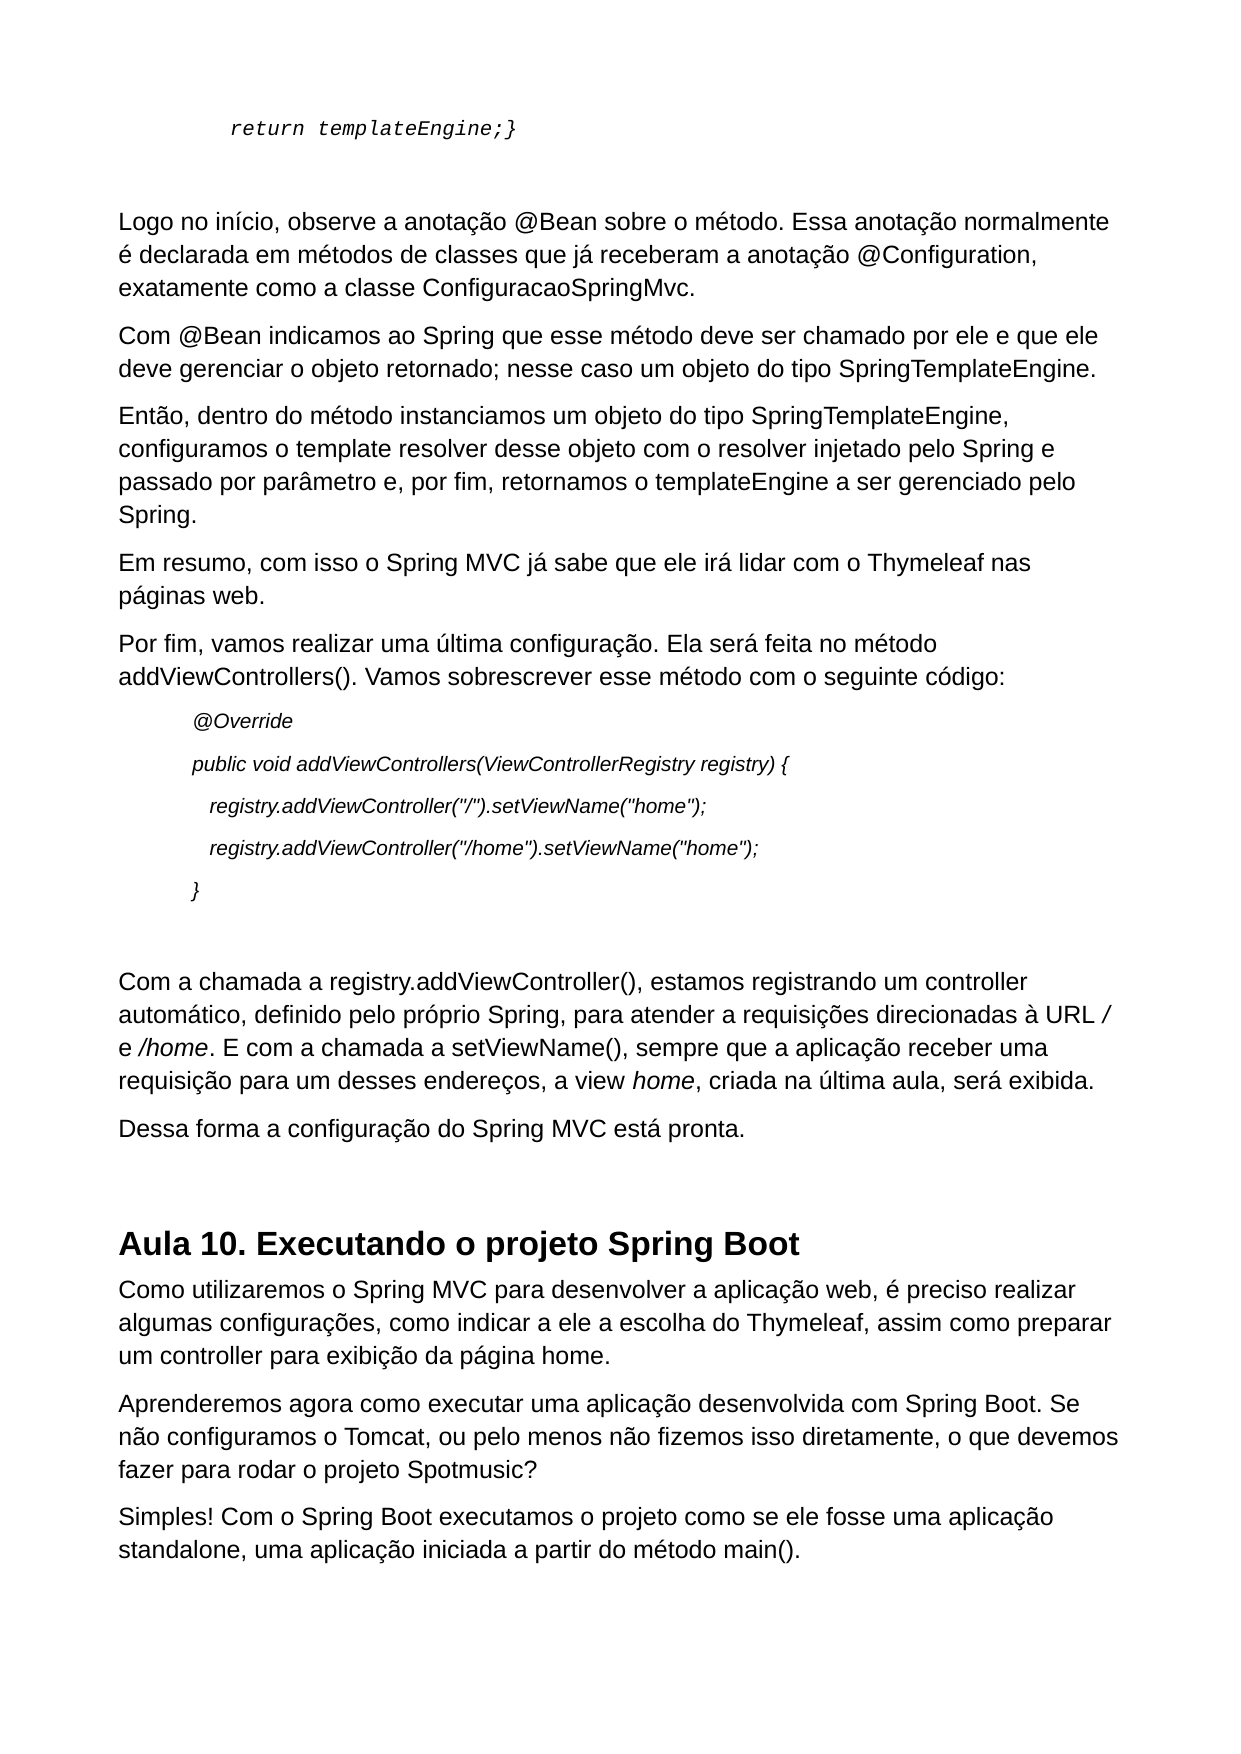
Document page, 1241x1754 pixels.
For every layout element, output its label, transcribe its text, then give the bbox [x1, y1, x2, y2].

text Por fim, vamos realizar uma última configuração. Ela será feita no método addViewControllers(). Vamos sobrescrever esse método com o seguinte código: [118, 629, 1122, 690]
text registry.addViewController("/").setViewName("home"); [192, 793, 1122, 817]
text return templateEngine;} [192, 118, 1122, 142]
text Com a chamada a registry.addViewController(), estamos registrando um controller automático, definido pelo próprio Spring, para atender a requisições direcionadas à URL / e /home. E com a chamada a setViewName(), sempre que a aplicação receber uma requisição para um desses endereços, a view home, criada na última aula, será exibida. [118, 967, 1122, 1095]
text @Override [192, 709, 1122, 733]
text Simples! Com o Spring Boot executamos o projeto como se ele fosse uma aplicação standalone, uma aplicação iniciada a partir do método main(). [118, 1502, 1122, 1564]
text public void addViewControllers(ViewControllerRegistry registry) { [192, 751, 1122, 775]
text Como utilizaremos o Spring MVC para desenvolver a aplicação web, é preciso realizar algumas configurações, como indicar a ele a escolha do Thymeleaf, assim como preparar um controller para exibição da página home. [118, 1275, 1122, 1370]
text Então, dentro do método instanciamos um objeto do tipo SpringTemplateEngine, configuramos o template resolver desse objeto com o resolver injetado pelo Spring e passado por parâmetro e, por fim, retornamos o templateEngine a ser gerenciado pelo Spring. [118, 401, 1122, 529]
subtitle Aula 10. Executando o projeto Spring Boot [118, 1224, 1122, 1262]
text Com @Bean indicamos ao Spring que esse método deve ser chamado por ele e que ele deve gerenciar o objeto retornado; nesse caso um objeto do tipo SpringTemplateEngine. [118, 321, 1122, 382]
text Em resumo, com isso o Spring MVC já sabe que ele irá lidar com o Thymeleaf nas páginas web. [118, 548, 1122, 610]
text registry.addViewController("/home").setViewName("home"); [192, 836, 1122, 859]
text } [192, 878, 1122, 902]
text Dessa forma a configuração do Spring MVC está pronta. [118, 1114, 1122, 1143]
text Aprenderemos agora como executar uma aplicação desenvolvida com Spring Boot. Se não configuramos o Tomcat, ou pelo menos não fizemos isso diretamente, o que devemos fazer para rodar o projeto Spotmusic? [118, 1388, 1122, 1483]
text Logo no início, observe a anotação @Bean sobre o método. Essa anotação normalmente é declarada em métodos de classes que já receberam a anotação @Configuration, exatamente como a classe ConfiguracaoSpringMvc. [118, 207, 1122, 302]
